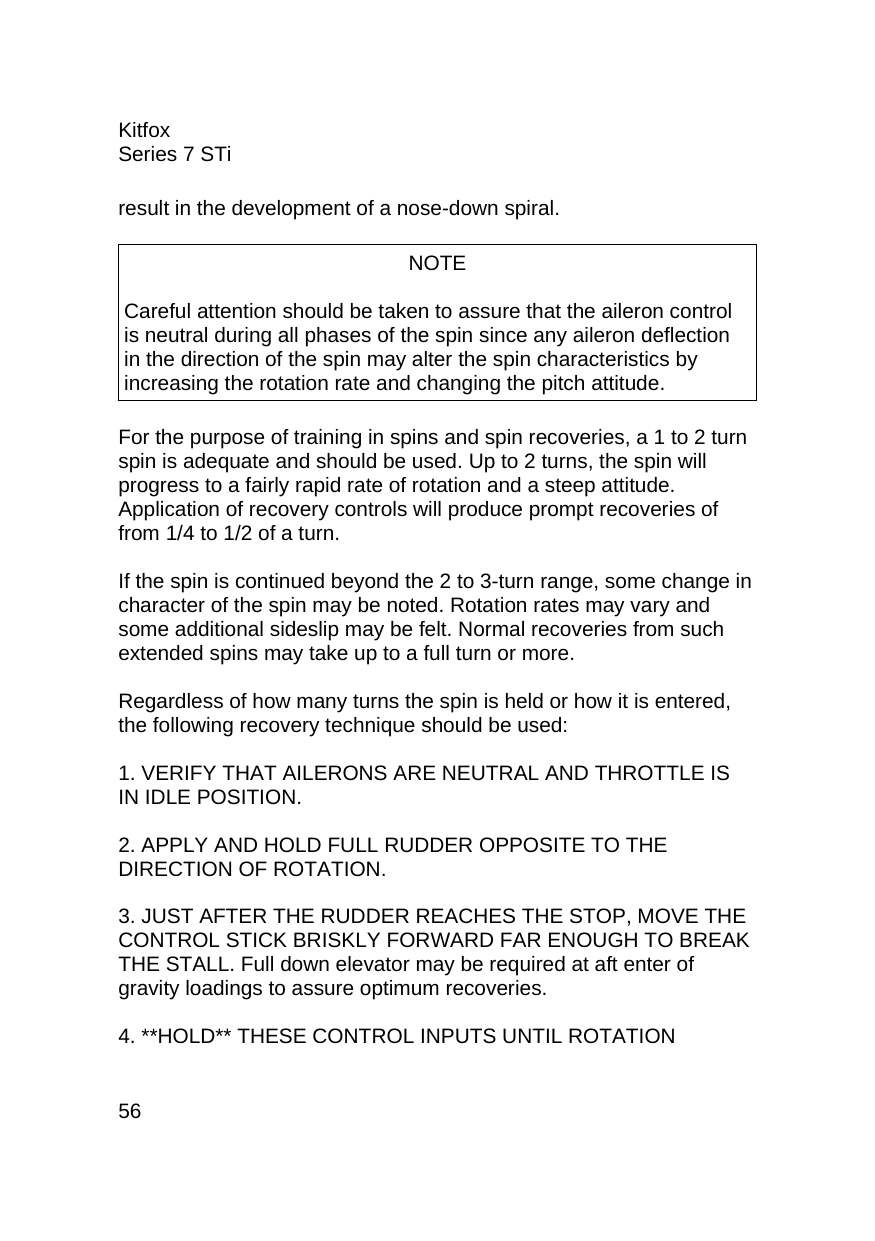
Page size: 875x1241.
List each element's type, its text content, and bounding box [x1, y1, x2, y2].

text If the spin is continued beyond the 2 to 3-turn range, some change in character of the spin may be noted. Rotation rates may vary and some additional sideslip may be felt. Normal recoveries from such extended spins may take up to a full turn or more. [118, 569, 756, 665]
text For the purpose of training in spins and spin recoveries, a 1 to 2 turn spin is adequate and should be used. Up to 2 turns, the spin will progress to a fairly rapid rate of rotation and a steep attitude. Application of recovery controls will produce prompt recoveries of from 1/4 to 1/2 of a turn. [118, 425, 756, 545]
text result in the development of a nose-down spiral. [118, 196, 756, 220]
text 4. **HOLD** THESE CONTROL INPUTS UNTIL ROTATION [118, 1024, 756, 1048]
text 3. JUST AFTER THE RUDDER REACHES THE STOP, MOVE THE CONTROL STICK BRISKLY FORWARD FAR ENOUGH TO BREAK THE STALL. Full down elevator may be required at aft enter of gravity loadings to assure optimum recoveries. [118, 904, 756, 1000]
text 1. VERIFY THAT AILERONS ARE NEUTRAL AND THROTTLE IS IN IDLE POSITION. [118, 761, 756, 808]
text 2. APPLY AND HOLD FULL RUDDER OPPOSITE TO THE DIRECTION OF ROTATION. [118, 832, 756, 880]
table_header NOTE Careful attention should be taken to assure that the aileron control is neutral during all phases of the spin since any aileron deflection in the direction of the spin may alter the spin characteristics by increasing the rotation rate and changing the pitch attitude. [119, 245, 756, 400]
text Regardless of how many turns the spin is held or how it is entered, the following recovery technique should be used: [118, 689, 756, 737]
